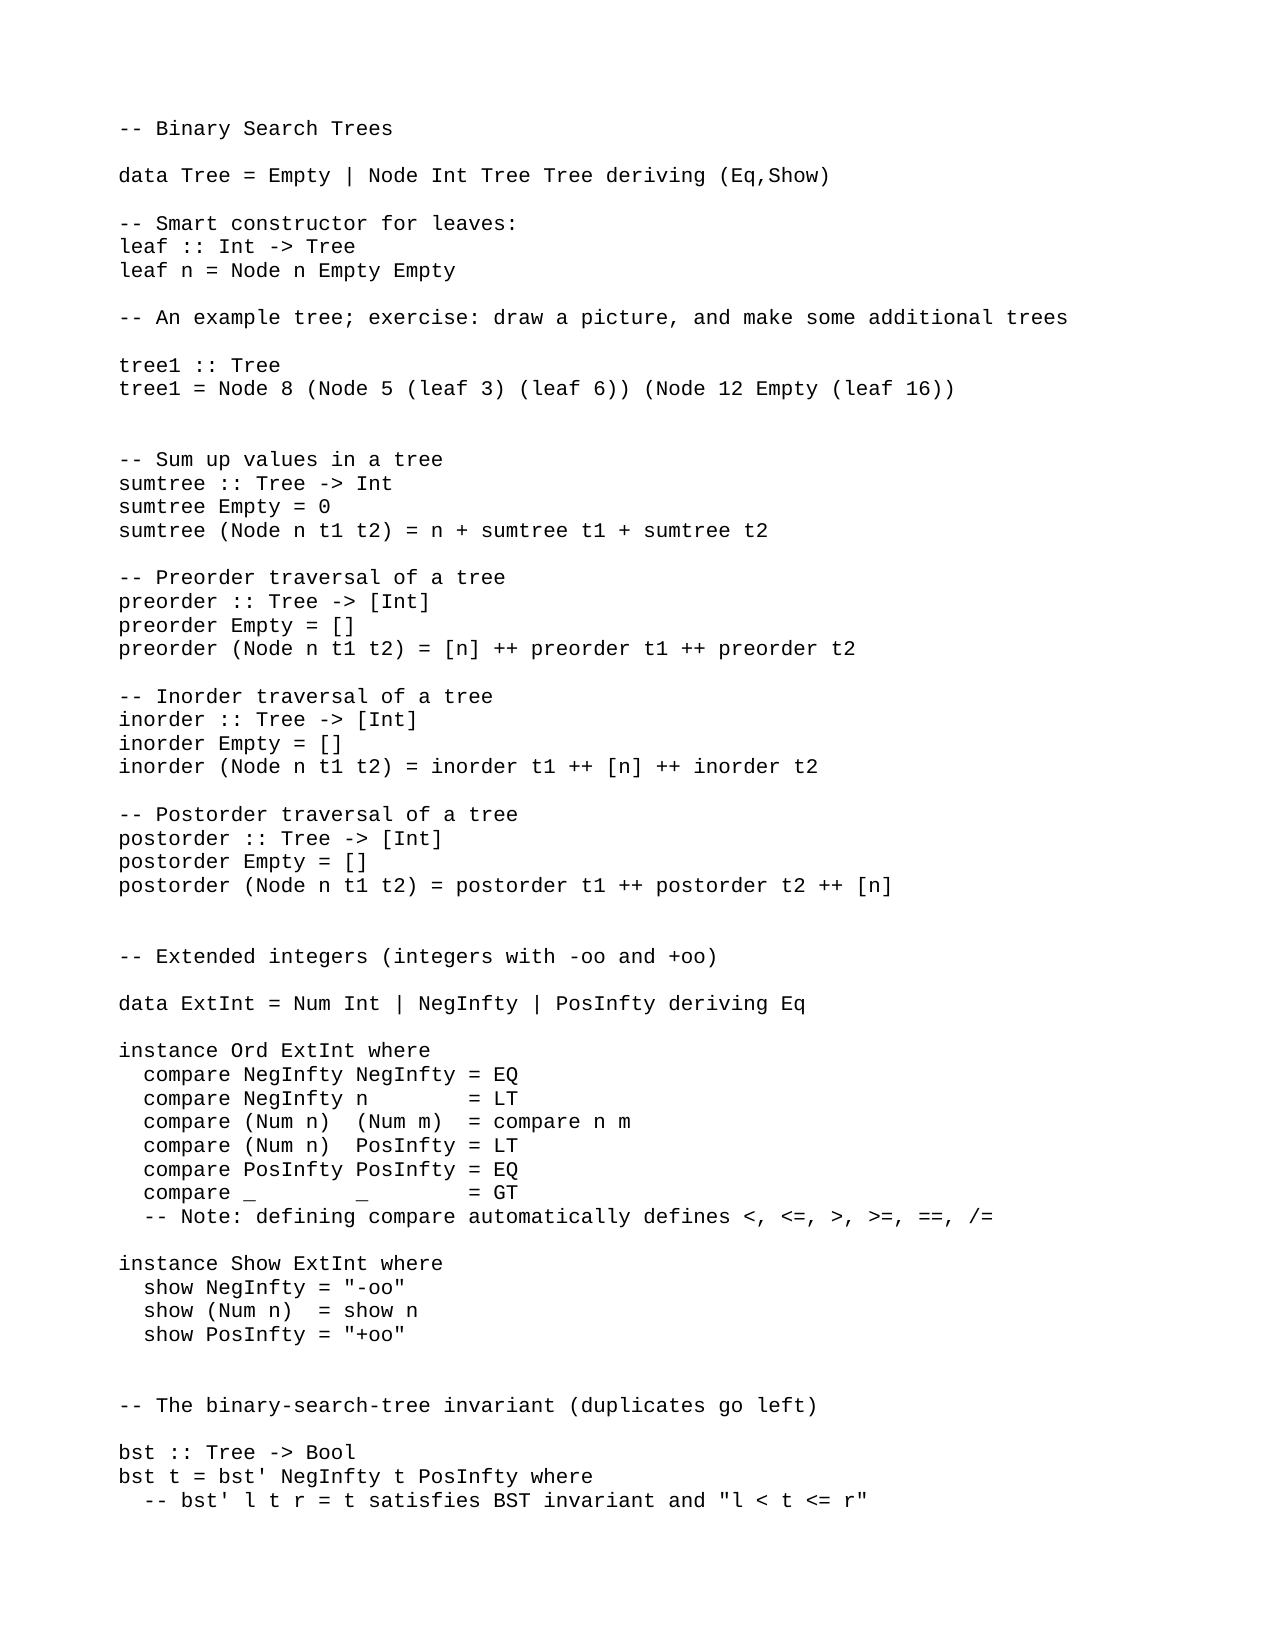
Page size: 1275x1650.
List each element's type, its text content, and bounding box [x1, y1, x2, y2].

text inorder Empty = [] [118, 733, 1157, 757]
text -- The binary-search-tree invariant (duplicates go left) [118, 1395, 1157, 1419]
text postorder Empty = [] [118, 851, 1157, 875]
text -- An example tree; exercise: draw a picture, and make some additional trees [118, 307, 1157, 331]
text preorder Empty = [] [118, 615, 1157, 638]
text compare PosInfty PosInfty = EQ [118, 1158, 1157, 1182]
text show (Num n) = show n [118, 1300, 1157, 1324]
text leaf n = Node n Empty Empty [118, 260, 1157, 284]
text inorder (Node n t1 t2) = inorder t1 ++ [n] ++ inorder t2 [118, 757, 1157, 780]
text compare NegInfty NegInfty = EQ [118, 1064, 1157, 1088]
text -- bst' l t r = t satisfies BST invariant and "l < t <= r" [118, 1489, 1157, 1513]
text -- Inorder traversal of a tree [118, 686, 1157, 709]
text compare (Num n) PosInfty = LT [118, 1135, 1157, 1158]
text inorder :: Tree -> [Int] [118, 709, 1157, 733]
text -- Binary Search Trees [118, 118, 1157, 142]
text show PosInfty = "+oo" [118, 1324, 1157, 1348]
text tree1 = Node 8 (Node 5 (leaf 3) (leaf 6)) (Node 12 Empty (leaf 16)) [118, 378, 1157, 402]
text leaf :: Int -> Tree [118, 236, 1157, 260]
text -- Extended integers (integers with -oo and +oo) [118, 946, 1157, 969]
text compare _ _ = GT [118, 1182, 1157, 1206]
text preorder :: Tree -> [Int] [118, 591, 1157, 615]
text sumtree :: Tree -> Int [118, 473, 1157, 496]
text sumtree Empty = 0 [118, 496, 1157, 520]
text data ExtInt = Num Int | NegInfty | PosInfty deriving Eq [118, 993, 1157, 1017]
text bst t = bst' NegInfty t PosInfty where [118, 1466, 1157, 1489]
text compare NegInfty n = LT [118, 1088, 1157, 1111]
text -- Preorder traversal of a tree [118, 567, 1157, 591]
text compare (Num n) (Num m) = compare n m [118, 1111, 1157, 1135]
text bst :: Tree -> Bool [118, 1442, 1157, 1466]
text tree1 :: Tree [118, 354, 1157, 378]
text -- Postorder traversal of a tree [118, 804, 1157, 827]
text preorder (Node n t1 t2) = [n] ++ preorder t1 ++ preorder t2 [118, 638, 1157, 662]
text -- Smart constructor for leaves: [118, 213, 1157, 236]
text instance Show ExtInt where [118, 1253, 1157, 1277]
text sumtree (Node n t1 t2) = n + sumtree t1 + sumtree t2 [118, 520, 1157, 544]
text data Tree = Empty | Node Int Tree Tree deriving (Eq,Show) [118, 165, 1157, 189]
text postorder :: Tree -> [Int] [118, 827, 1157, 851]
text show NegInfty = "-oo" [118, 1277, 1157, 1300]
text -- Note: defining compare automatically defines <, <=, >, >=, ==, /= [118, 1206, 1157, 1229]
text postorder (Node n t1 t2) = postorder t1 ++ postorder t2 ++ [n] [118, 875, 1157, 898]
text instance Ord ExtInt where [118, 1040, 1157, 1064]
text -- Sum up values in a tree [118, 449, 1157, 473]
